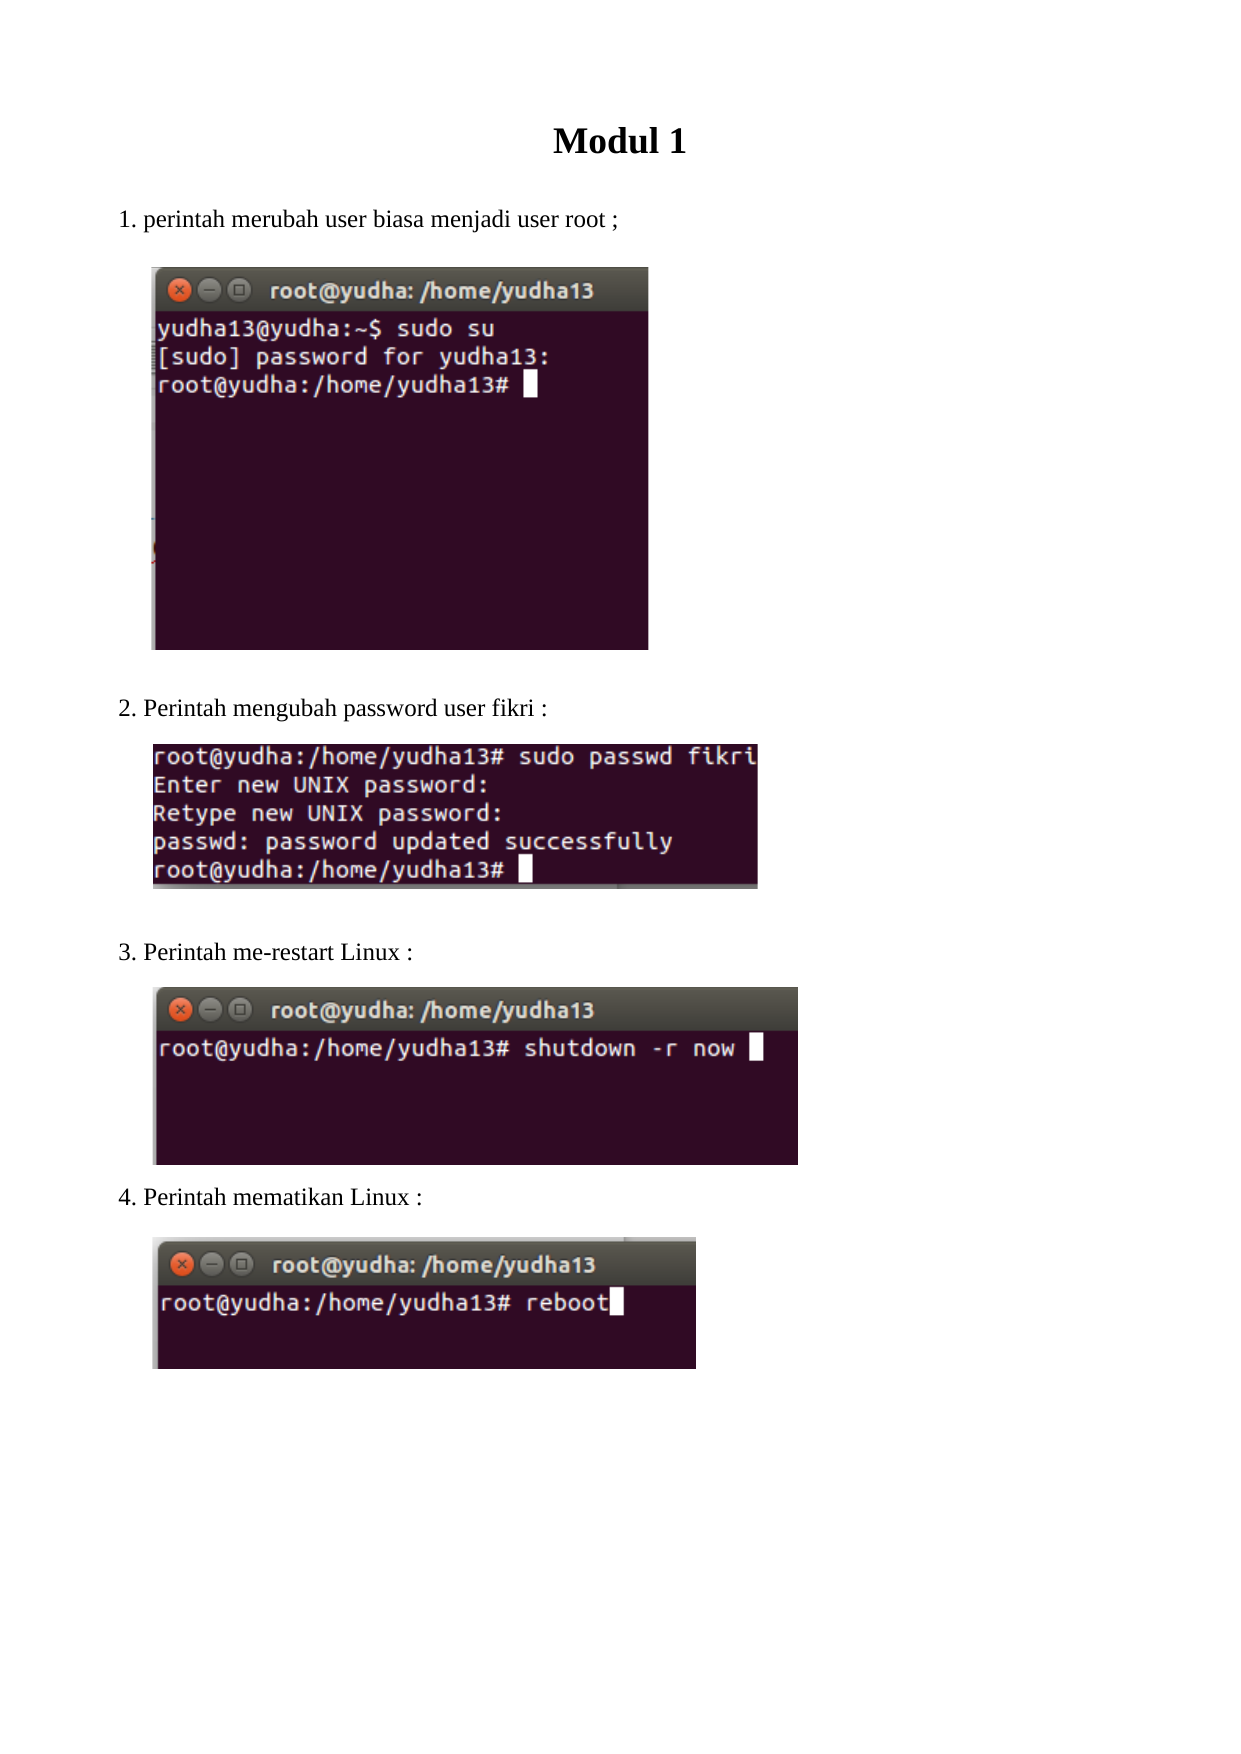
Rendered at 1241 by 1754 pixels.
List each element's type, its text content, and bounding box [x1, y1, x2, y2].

text 3. Perintah me-restart Linux : [118, 937, 1122, 966]
text 4. Perintah mematikan Linux : [118, 1182, 1122, 1211]
picture [152, 987, 798, 1165]
picture [152, 1237, 696, 1369]
text 1. perintah merubah user biasa menjadi user root ; [118, 204, 1122, 233]
picture [151, 267, 649, 650]
text Modul 1 [118, 118, 1122, 161]
text 2. Perintah mengubah password user fikri : [118, 693, 1122, 722]
picture [153, 744, 758, 889]
